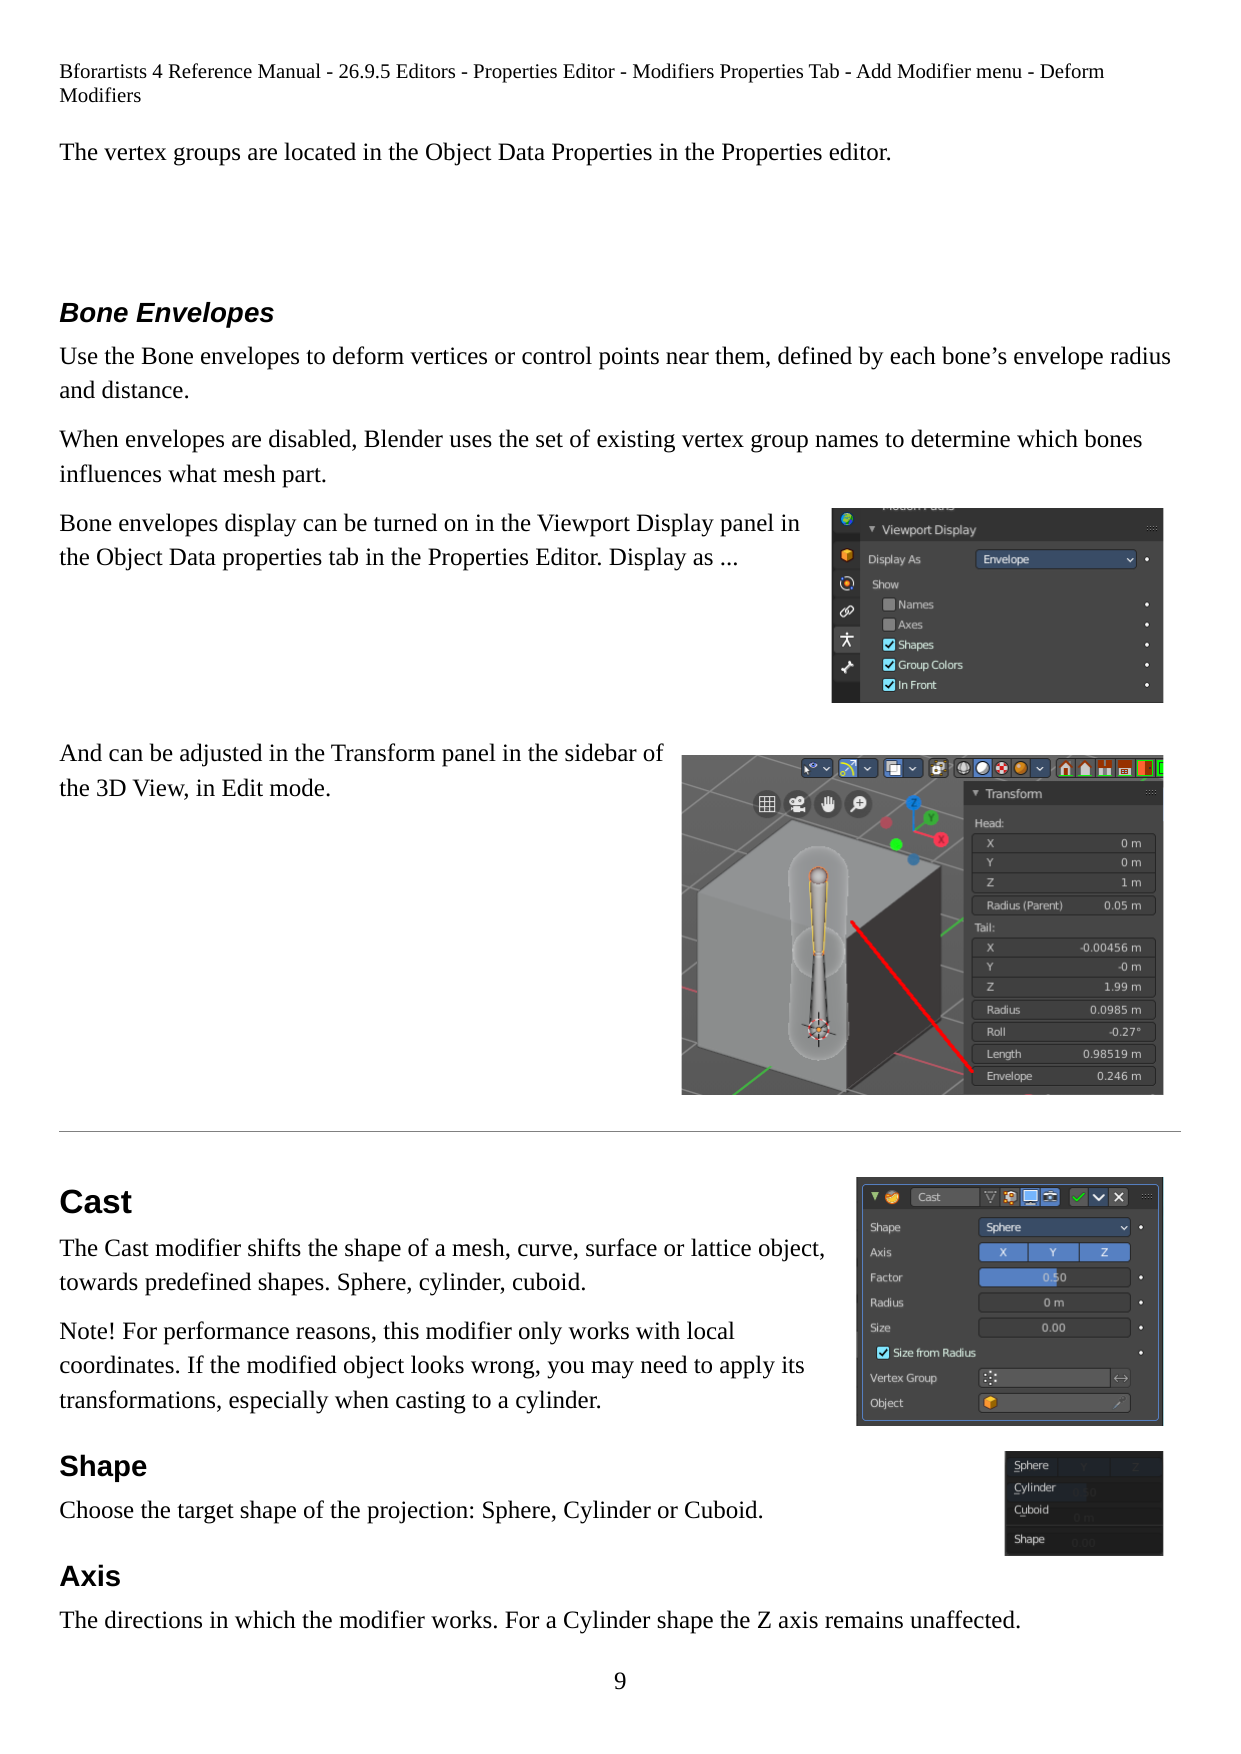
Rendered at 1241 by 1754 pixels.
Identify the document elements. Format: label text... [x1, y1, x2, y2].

subtitle [1164, 1181, 1181, 1220]
subtitle Shape [59, 1449, 1181, 1482]
subtitle Axis [59, 1559, 1181, 1592]
picture [681, 755, 1164, 1095]
text When envelopes are disabled, Blender uses the set of existing vertex group names to determine which bones influences what mesh part. [59, 424, 1181, 487]
picture [856, 1177, 1164, 1426]
picture [1004, 1451, 1164, 1556]
subtitle Cast [59, 1181, 856, 1220]
text The Cast modifier shifts the shape of a mesh, curve, surface or lattice object, towards predefined shapes. Sphere, cylinder, cuboid. [59, 1233, 856, 1296]
subtitle Bone Envelopes [59, 296, 1181, 328]
text And can be adjusted in the Transform panel in the sidebar of the 3D View, in Edit mode. [59, 738, 1181, 802]
text Choose the target shape of the projection: Sphere, Cylinder or Cuboid. [59, 1495, 1004, 1524]
text The vertex groups are located in the Object Data Properties in the Properties editor. [59, 137, 1181, 165]
text The directions in which the modifier works. For a Cylinder shape the Z axis remains unaffected. [59, 1605, 1181, 1634]
text Note! For performance reasons, this modifier only works with local coordinates. If the modified object looks wrong, you may need to apply its transformations, especially when casting to a cylinder. [59, 1316, 856, 1414]
text Bone envelopes display can be turned on in the Viewport Display panel in the Object Data properties tab in the Properties Editor. Display as ... [59, 508, 831, 571]
picture [831, 508, 1164, 703]
text Use the Bone envelopes to deform vertices or control points near them, defined by each bone’s envelope radius and distance. [59, 341, 1181, 404]
